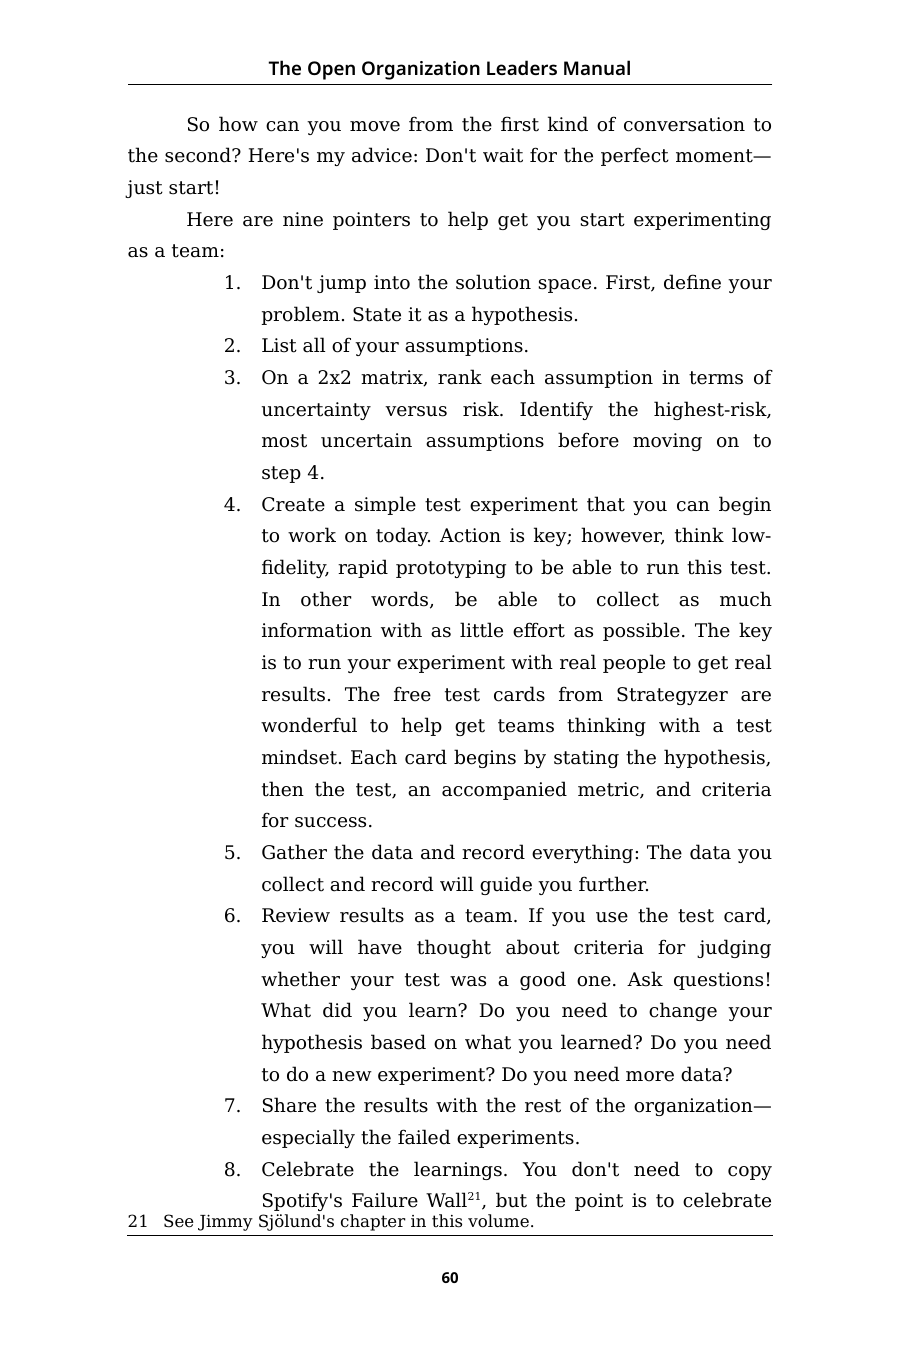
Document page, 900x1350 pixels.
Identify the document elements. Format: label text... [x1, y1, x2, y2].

text So how can you move from the first kind of conversation to the second? Here's my advice: Don't wait for the perfect moment—just start! [127, 114, 772, 199]
list Review results as a team. If you use the test card, you will have thought about criteria for judging whether your test was a good one. Ask questions! What did you learn? Do you need to change your hypothesis based on what you learned? Do you need to do a new experiment? Do you need more data? [223, 906, 772, 1086]
list On a 2x2 matrix, rank each assumption in terms of uncertainty versus risk. Identify the highest-risk, most uncertain assumptions before moving on to step 4. [223, 367, 772, 484]
list Don't jump into the solution space. First, define your problem. State it as a hypothesis. [223, 272, 772, 326]
list Gather the data and record everything: The data you collect and record will guide you further. [223, 842, 772, 896]
text Here are nine pointers to help get you start experimenting as a team: [127, 209, 772, 262]
list See Jimmy Sjölund's chapter in this volume. [127, 1212, 772, 1232]
list Share the results with the rest of the organization—especially the failed experiments. [223, 1096, 772, 1149]
list List all of your assumptions. [223, 336, 772, 357]
list Celebrate the learnings. You don't need to copy Spotify's Failure Wall, but the point is to celebrate [223, 1159, 772, 1212]
list Create a simple test experiment that you can begin to work on today. Action is key; however, think low-fidelity, rapid prototyping to be able to run this test. In other words, be able to collect as much information with as little effort as possible. The key is to run your experiment with real people to get real results. The free test cards from Strategyzer are wonderful to help get teams thinking with a test mindset. Each card begins by stating the hypothesis, then the test, an accompanied metric, and criteria for success. [223, 494, 772, 832]
